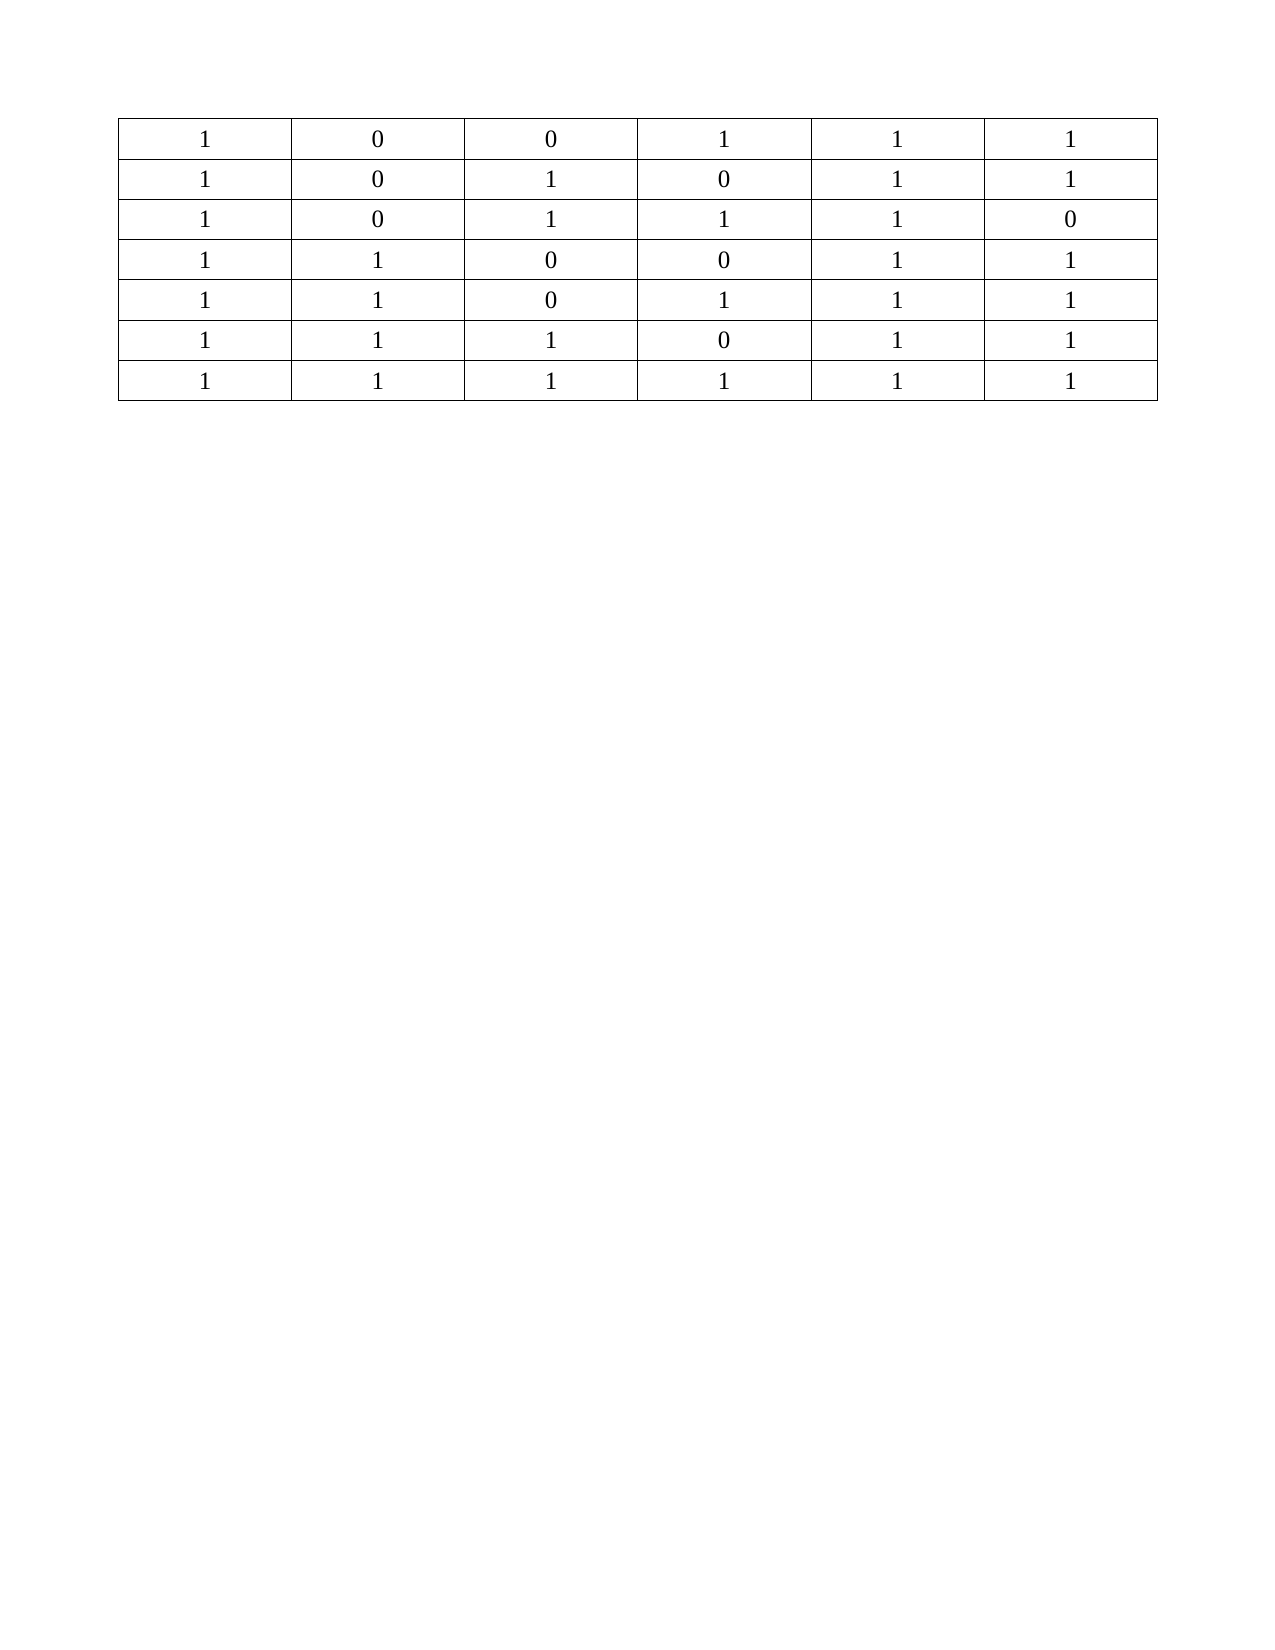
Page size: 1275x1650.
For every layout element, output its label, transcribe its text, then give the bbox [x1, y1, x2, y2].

table_cell 1 [465, 361, 637, 400]
table_cell 1 [292, 240, 464, 279]
table_cell 1 [119, 321, 291, 360]
table_cell 1 [119, 240, 291, 279]
table_cell 1 [812, 280, 984, 320]
table_cell 1 [465, 321, 637, 360]
table_cell 1 [985, 361, 1157, 400]
table_cell 1 [638, 200, 811, 239]
table_cell 0 [465, 240, 637, 279]
table_cell 1 [985, 240, 1157, 279]
table_cell 1 [812, 160, 984, 199]
table_cell 0 [292, 200, 464, 239]
table_cell 0 [638, 321, 811, 360]
table_cell 1 [638, 361, 811, 400]
table_cell 1 [638, 119, 811, 158]
table_cell 1 [812, 200, 984, 239]
table_cell 1 [292, 321, 464, 360]
table_cell 1 [812, 240, 984, 279]
table_cell 1 [292, 361, 464, 400]
table_cell 1 [292, 280, 464, 320]
table_cell 0 [638, 160, 811, 199]
table_cell 0 [292, 160, 464, 199]
table_cell 0 [638, 240, 811, 279]
table_cell 1 [812, 119, 984, 158]
table_cell 1 [119, 160, 291, 199]
table_cell 1 [119, 361, 291, 400]
table_cell 1 [465, 200, 637, 239]
table_cell 0 [465, 119, 637, 158]
table_cell 1 [465, 160, 637, 199]
table_cell 1 [985, 321, 1157, 360]
table_cell 1 [985, 280, 1157, 320]
table_cell 0 [292, 119, 464, 158]
table_cell 1 [638, 280, 811, 320]
table_cell 1 [119, 119, 291, 158]
table_cell 0 [985, 200, 1157, 239]
table_cell 0 [465, 280, 637, 320]
table_cell 1 [985, 119, 1157, 158]
table_cell 1 [119, 200, 291, 239]
table_cell 1 [812, 321, 984, 360]
table_cell 1 [119, 280, 291, 320]
table_cell 1 [812, 361, 984, 400]
table_cell 1 [985, 160, 1157, 199]
